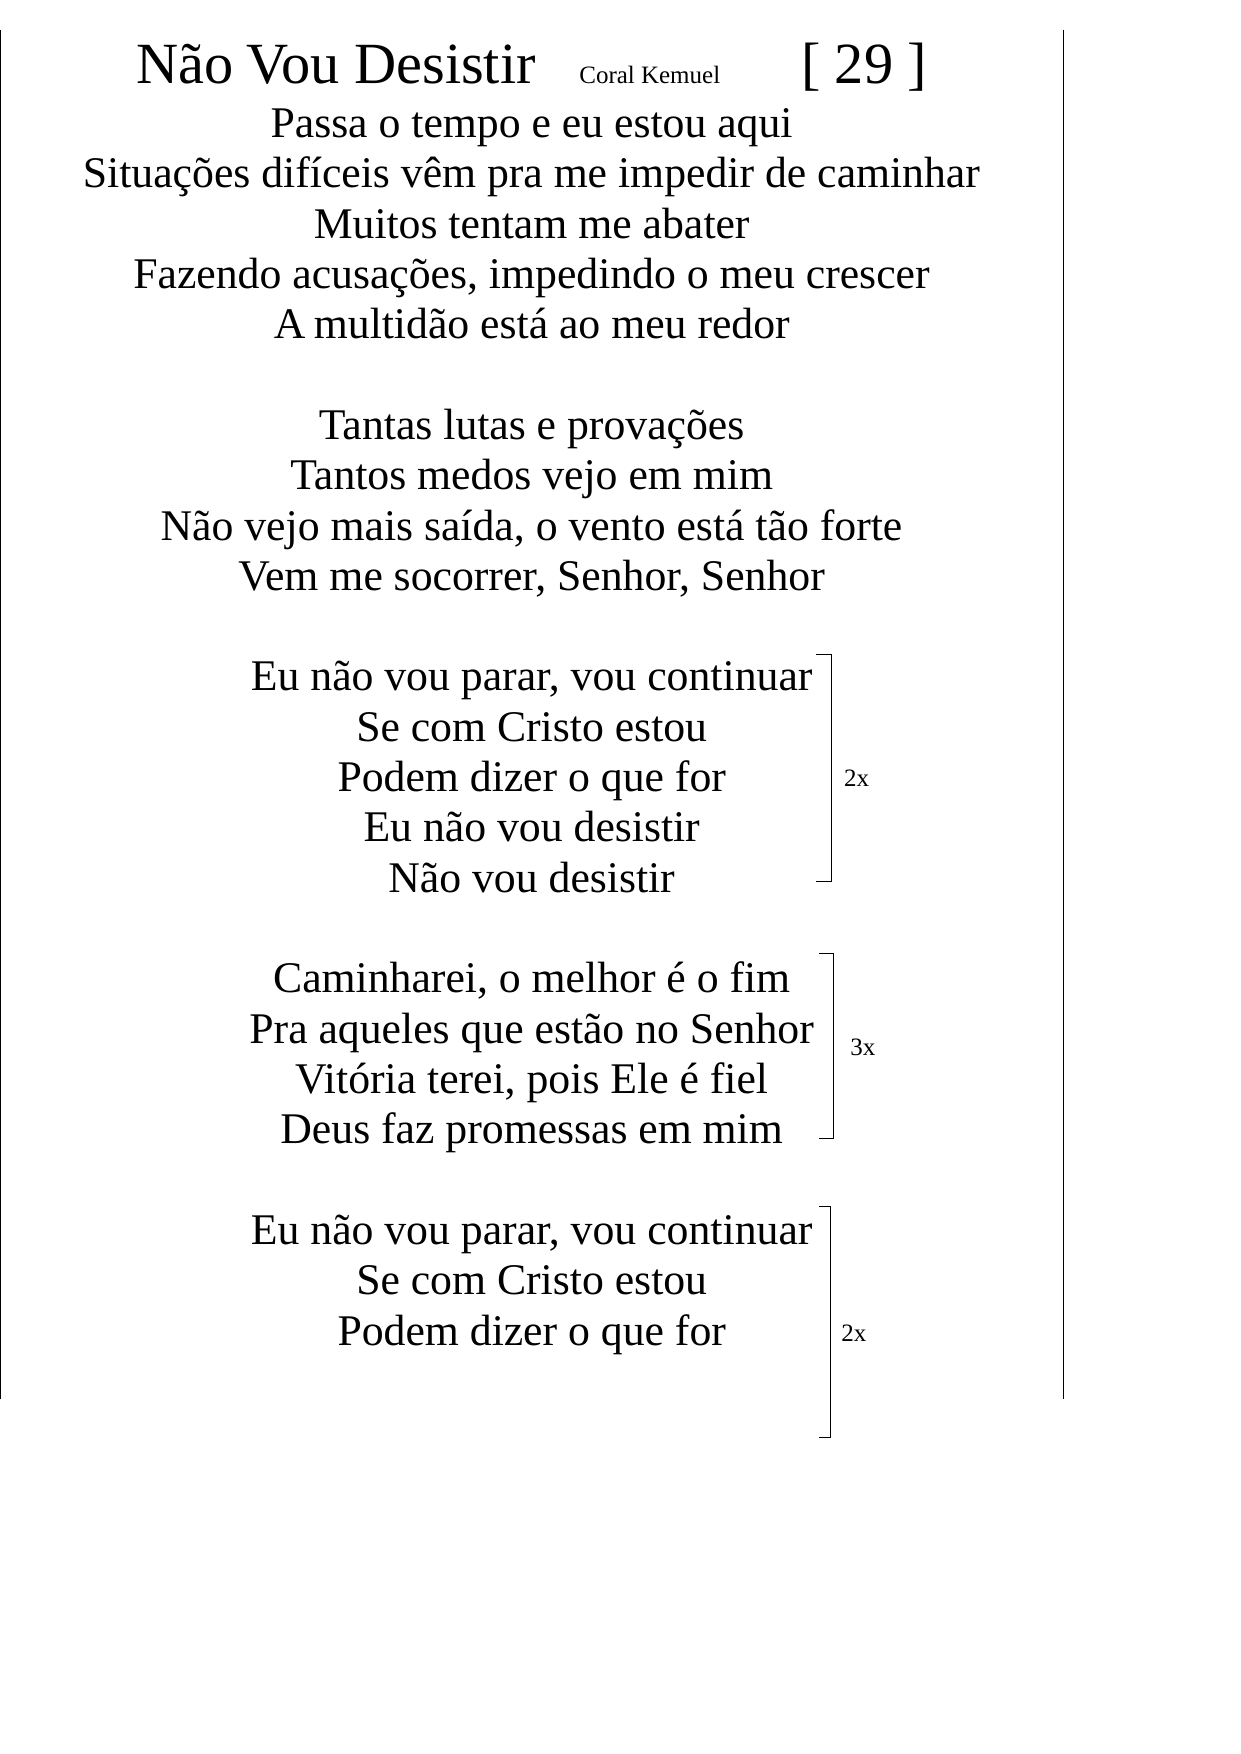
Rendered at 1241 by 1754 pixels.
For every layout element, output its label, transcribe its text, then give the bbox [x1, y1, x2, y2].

text Se com Cristo estou [29, 700, 831, 751]
text Pra aqueles que estão no Senhor [834, 1002, 1033, 1052]
text [832, 700, 1033, 751]
text Pra aqueles que estão no Senhor [29, 1002, 833, 1052]
text Eu não vou parar, vou continuar [29, 1203, 1033, 1254]
text Vem me socorrer, Senhor, Senhor [29, 549, 1033, 600]
text [832, 801, 1033, 851]
text A multidão está ao meu redor [29, 298, 1033, 348]
text Eu não vou parar, vou continuar [29, 650, 1033, 700]
text Eu não vou desistir [29, 801, 831, 851]
text [831, 1254, 1033, 1304]
text Podem dizer o que for [29, 751, 831, 801]
text Podem dizer o que for [831, 1304, 1033, 1354]
text Tantos medos vejo em mim [29, 449, 1033, 499]
text Passa o tempo e eu estou aqui [29, 97, 1033, 147]
text Não vou desistir [29, 851, 1033, 902]
text Não vejo mais saída, o vento está tão forte [29, 499, 1033, 549]
text Muitos tentam me abater [29, 197, 1033, 247]
text Vitória terei, pois Ele é fiel [29, 1052, 833, 1103]
text [834, 1052, 1033, 1103]
text Deus faz promessas em mim [29, 1103, 1033, 1153]
text Podem dizer o que for [29, 1304, 830, 1354]
text Não Vou Desistir Coral Kemuel [ 29 ] [29, 29, 1033, 97]
text Caminharei, o melhor é o fim [29, 952, 1033, 1002]
text Fazendo acusações, impedindo o meu crescer [29, 247, 1033, 298]
text Situações difíceis vêm pra me impedir de caminhar [29, 147, 1033, 197]
text Podem dizer o que for [832, 751, 1033, 801]
text Se com Cristo estou [29, 1254, 830, 1304]
text Tantas lutas e provações [29, 398, 1033, 449]
